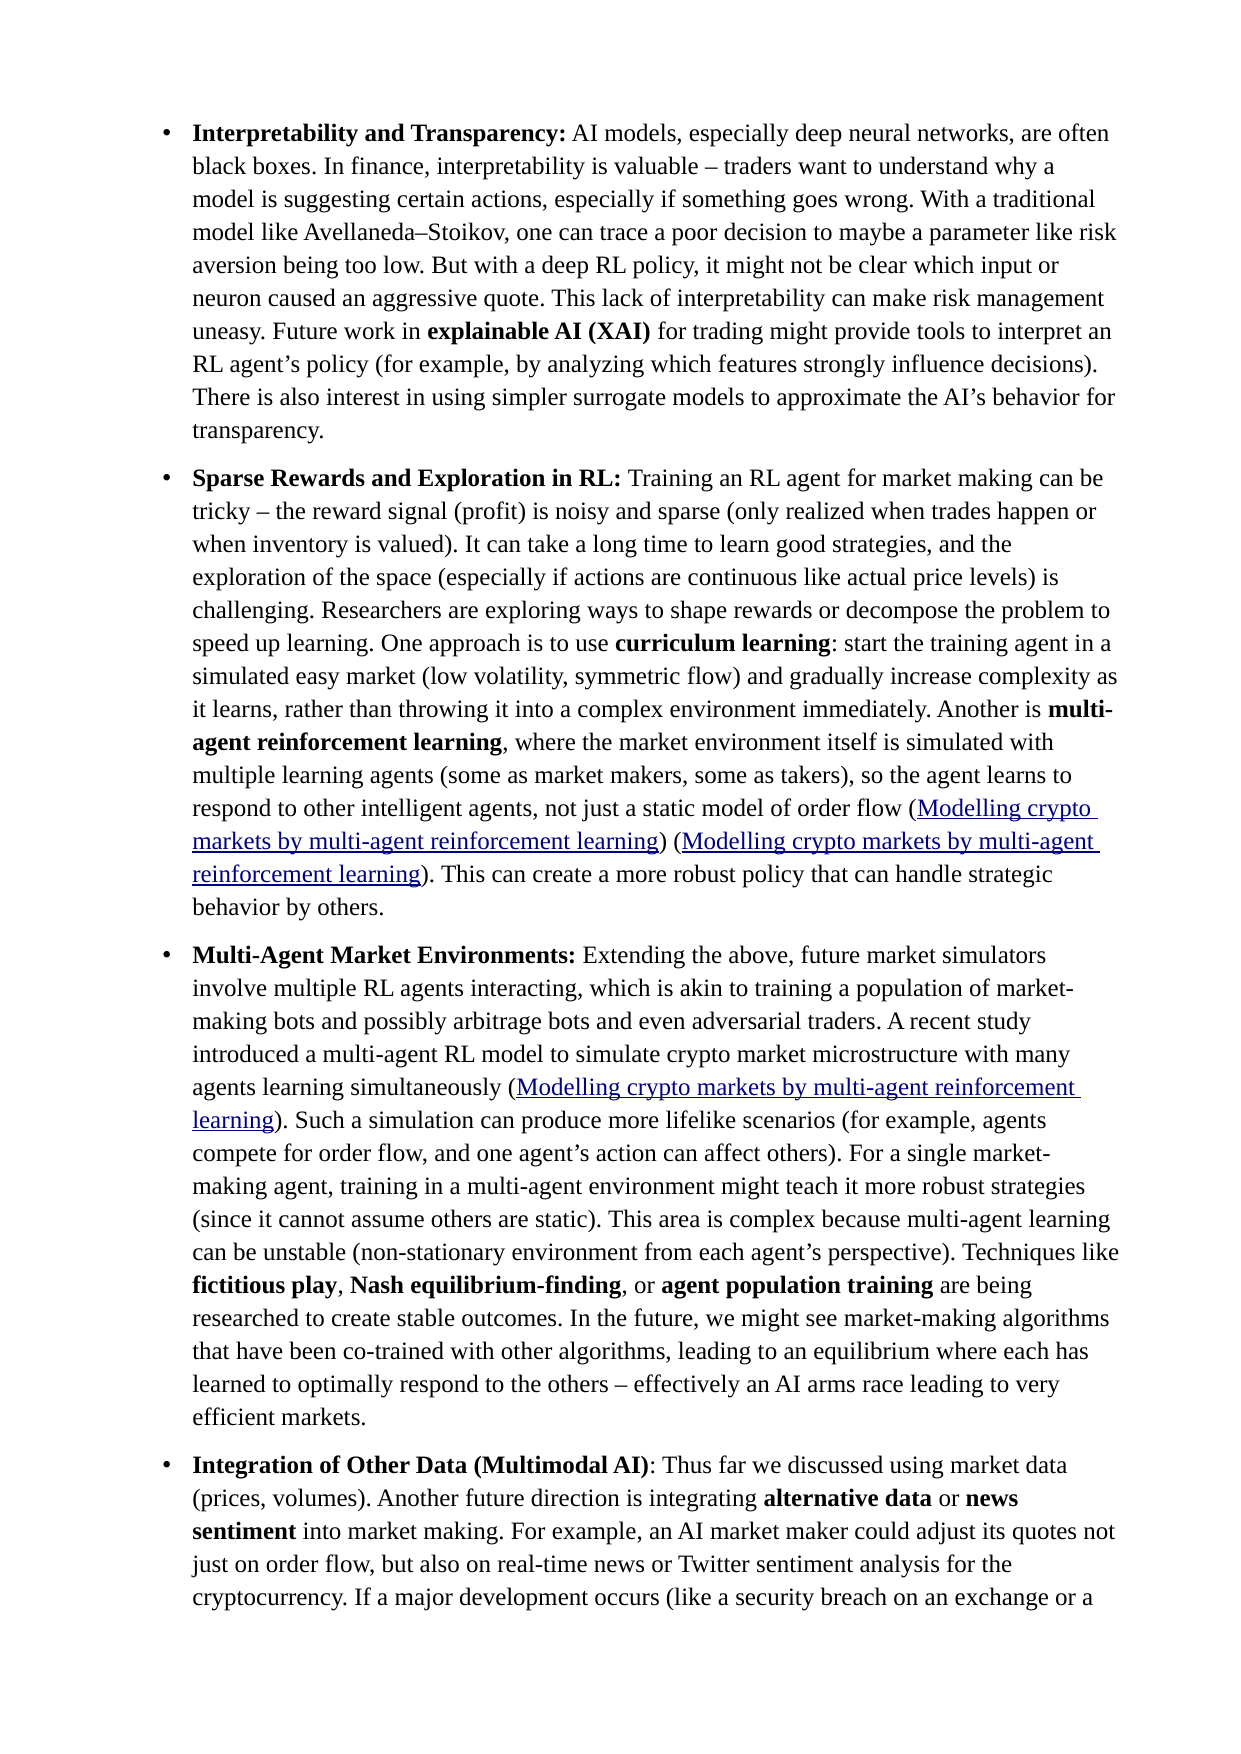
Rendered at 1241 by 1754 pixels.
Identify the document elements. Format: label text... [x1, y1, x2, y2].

list Multi-Agent Market Environments: Extending the above, future market simulators involve multiple RL agents interacting, which is akin to training a population of market-making bots and possibly arbitrage bots and even adversarial traders. A recent study introduced a multi-agent RL model to simulate crypto market microstructure with many agents learning simultaneously (Modelling crypto markets by multi-agent reinforcement learning). Such a simulation can produce more lifelike scenarios (for example, agents compete for order flow, and one agent’s action can affect others). For a single market-making agent, training in a multi-agent environment might teach it more robust strategies (since it cannot assume others are static). This area is complex because multi-agent learning can be unstable (non-stationary environment from each agent’s perspective). Techniques like fictitious play, Nash equilibrium-finding, or agent population training are being researched to create stable outcomes. In the future, we might see market-making algorithms that have been co-trained with other algorithms, leading to an equilibrium where each has learned to optimally respond to the others – effectively an AI arms race leading to very efficient markets. [162, 940, 1122, 1431]
list Sparse Rewards and Exploration in RL: Training an RL agent for market making can be tricky – the reward signal (profit) is noisy and sparse (only realized when trades happen or when inventory is valued). It can take a long time to learn good strategies, and the exploration of the space (especially if actions are continuous like actual price levels) is challenging. Researchers are exploring ways to shape rewards or decompose the problem to speed up learning. One approach is to use curriculum learning: start the training agent in a simulated easy market (low volatility, symmetric flow) and gradually increase complexity as it learns, rather than throwing it into a complex environment immediately. Another is multi-agent reinforcement learning, where the market environment itself is simulated with multiple learning agents (some as market makers, some as takers), so the agent learns to respond to other intelligent agents, not just a static model of order flow (Modelling crypto markets by multi-agent reinforcement learning) (Modelling crypto markets by multi-agent reinforcement learning). This can create a more robust policy that can handle strategic behavior by others. [162, 463, 1122, 921]
list Integration of Other Data (Multimodal AI): Thus far we discussed using market data (prices, volumes). Another future direction is integrating alternative data or news sentiment into market making. For example, an AI market maker could adjust its quotes not just on order flow, but also on real-time news or Twitter sentiment analysis for the cryptocurrency. If a major development occurs (like a security breach on an exchange or a [162, 1450, 1122, 1611]
list Interpretability and Transparency: AI models, especially deep neural networks, are often black boxes. In finance, interpretability is valuable – traders want to understand why a model is suggesting certain actions, especially if something goes wrong. With a traditional model like Avellaneda–Stoikov, one can trace a poor decision to maybe a parameter like risk aversion being too low. But with a deep RL policy, it might not be clear which input or neuron caused an aggressive quote. This lack of interpretability can make risk management uneasy. Future work in explainable AI (XAI) for trading might provide tools to interpret an RL agent’s policy (for example, by analyzing which features strongly influence decisions). There is also interest in using simpler surrogate models to approximate the AI’s behavior for transparency. [162, 118, 1122, 444]
